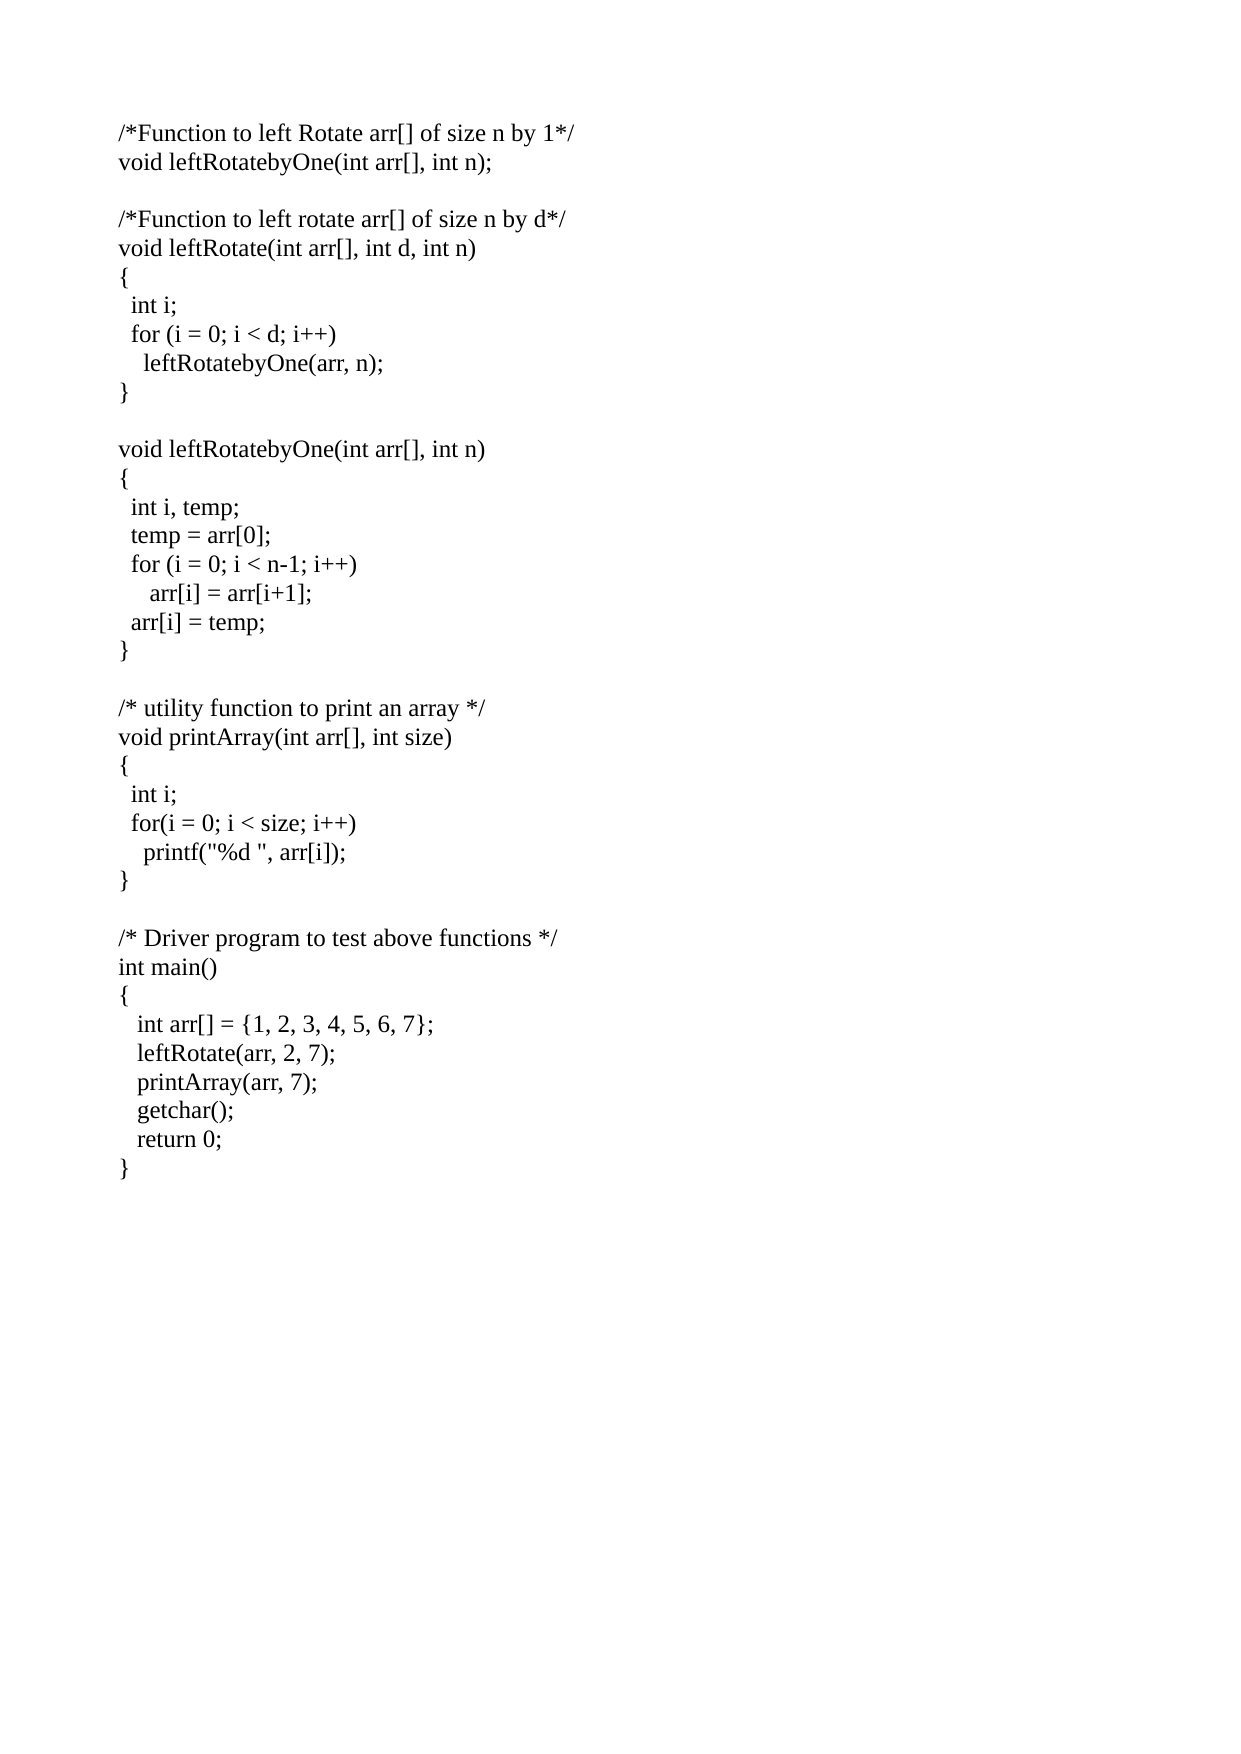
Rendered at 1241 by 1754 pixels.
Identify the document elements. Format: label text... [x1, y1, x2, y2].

text { [118, 262, 1122, 291]
text int main() [118, 952, 1122, 981]
text getchar(); [118, 1096, 1122, 1124]
text int i, temp; [118, 492, 1122, 521]
text leftRotate(arr, 2, 7); [118, 1038, 1122, 1067]
text } [118, 377, 1122, 406]
text { [118, 981, 1122, 1009]
text /* Driver program to test above functions */ [118, 923, 1122, 952]
text /*Function to left Rotate arr[] of size n by 1*/ [118, 118, 1122, 147]
text /* utility function to print an array */ [118, 693, 1122, 722]
text arr[i] = temp; [118, 607, 1122, 636]
text int i; [118, 291, 1122, 319]
text void printArray(int arr[], int size) [118, 722, 1122, 751]
text /*Function to left rotate arr[] of size n by d*/ [118, 204, 1122, 233]
text } [118, 1153, 1122, 1182]
text leftRotatebyOne(arr, n); [118, 348, 1122, 377]
text temp = arr[0]; [118, 521, 1122, 549]
text void leftRotatebyOne(int arr[], int n) [118, 434, 1122, 463]
text } [118, 866, 1122, 894]
text arr[i] = arr[i+1]; [118, 578, 1122, 607]
text { [118, 751, 1122, 779]
text void leftRotate(int arr[], int d, int n) [118, 233, 1122, 262]
text void leftRotatebyOne(int arr[], int n); [118, 147, 1122, 176]
text printArray(arr, 7); [118, 1067, 1122, 1096]
text printf("%d ", arr[i]); [118, 837, 1122, 866]
text int arr[] = {1, 2, 3, 4, 5, 6, 7}; [118, 1009, 1122, 1038]
text for (i = 0; i < d; i++) [118, 319, 1122, 348]
text return 0; [118, 1124, 1122, 1153]
text { [118, 463, 1122, 492]
text int i; [118, 779, 1122, 808]
text for(i = 0; i < size; i++) [118, 808, 1122, 837]
text for (i = 0; i < n-1; i++) [118, 549, 1122, 578]
text } [118, 636, 1122, 664]
